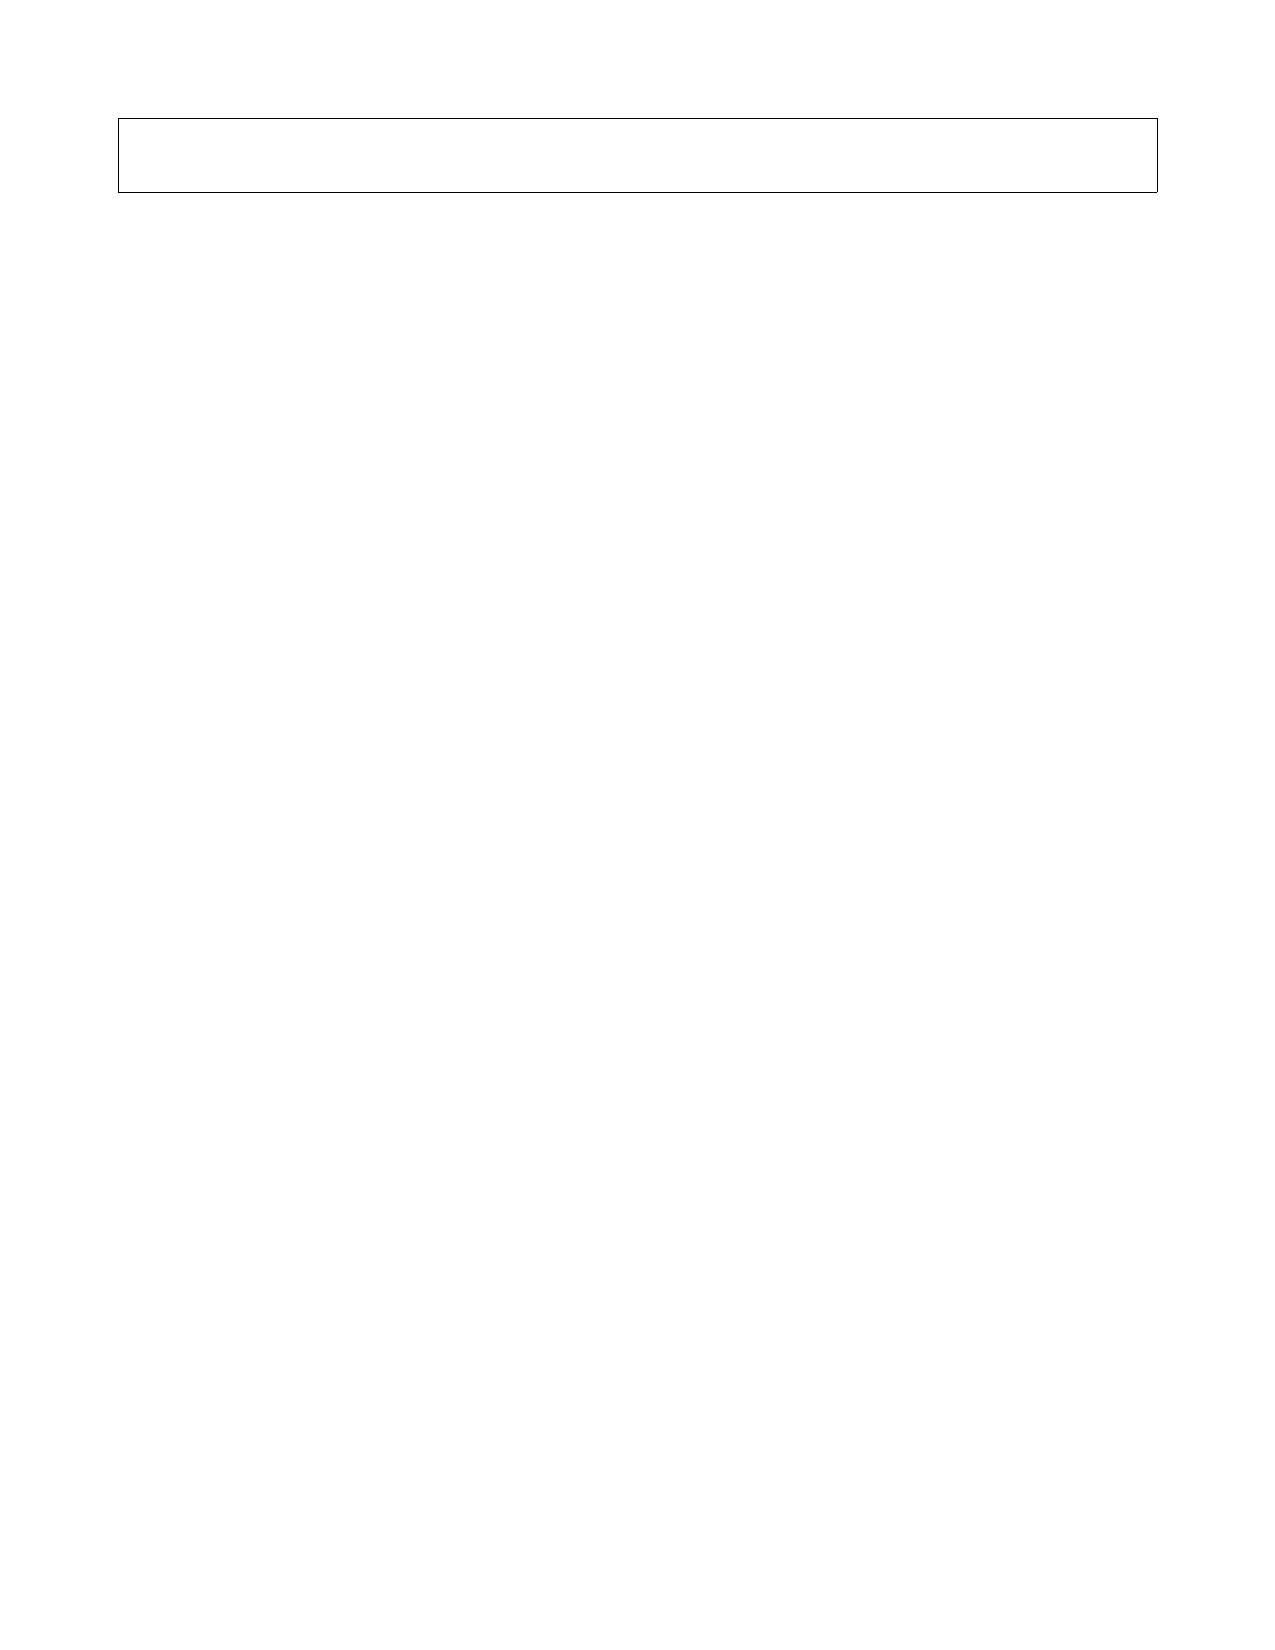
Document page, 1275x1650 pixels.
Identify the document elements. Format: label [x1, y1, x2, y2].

table_cell [119, 119, 1157, 192]
